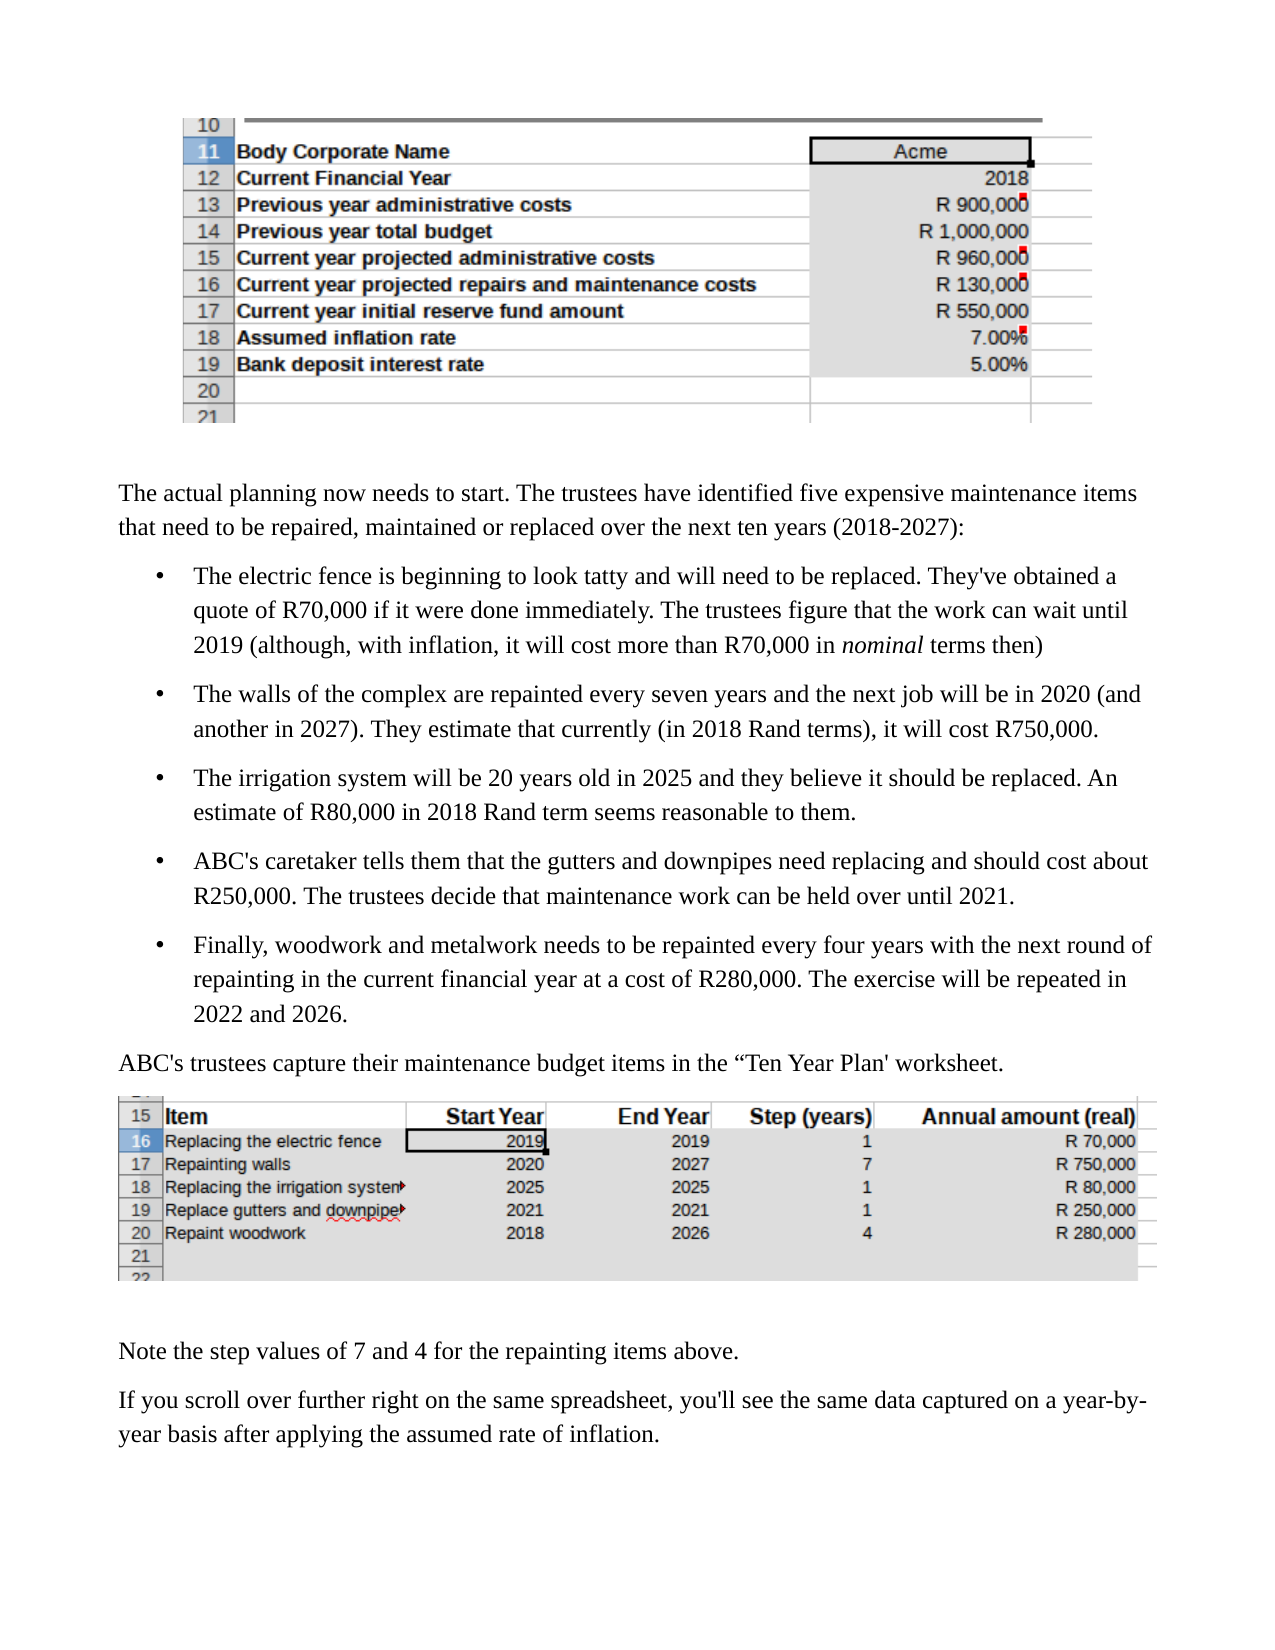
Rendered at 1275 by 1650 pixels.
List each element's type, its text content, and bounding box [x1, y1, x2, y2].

text If you scroll over further right on the same spreadsheet, you'll see the same data captured on a year-by-year basis after applying the assumed rate of inflation. [118, 1385, 1157, 1448]
list The irrigation system will be 20 years old in 2025 and they believe it should be replaced. An estimate of R80,000 in 2018 Rand term seems reasonable to them. [156, 763, 1157, 826]
picture [182, 118, 1093, 423]
text The actual planning now needs to start. The trustees have identified five expensive maintenance items that need to be repaired, maintained or replaced over the next ten years (2018-2027): [118, 478, 1157, 541]
text ABC's trustees capture their maintenance budget items in the “Ten Year Plan' worksheet. [118, 1048, 1157, 1077]
list The electric fence is beginning to look tatty and will need to be replaced. They've obtained a quote of R70,000 if it were done immediately. The trustees figure that the work can wait until 2019 (although, with inflation, it will cost more than R70,000 in nominal terms then) [156, 561, 1157, 659]
picture [118, 1096, 1157, 1281]
text Note the step values of 7 and 4 for the repainting items above. [118, 1336, 1157, 1364]
list ABC's caretaker tells them that the gutters and downpipes need replacing and should cost about R250,000. The trustees decide that maintenance work can be held over until 2021. [156, 846, 1157, 909]
list Finally, woodwork and metalwork needs to be repainted every four years with the next round of repainting in the current financial year at a cost of R280,000. The exercise will be repeated in 2022 and 2026. [156, 930, 1157, 1027]
list The walls of the complex are repainted every seven years and the next job will be in 2020 (and another in 2027). They estimate that currently (in 2018 Rand terms), it will cost R750,000. [156, 679, 1157, 742]
